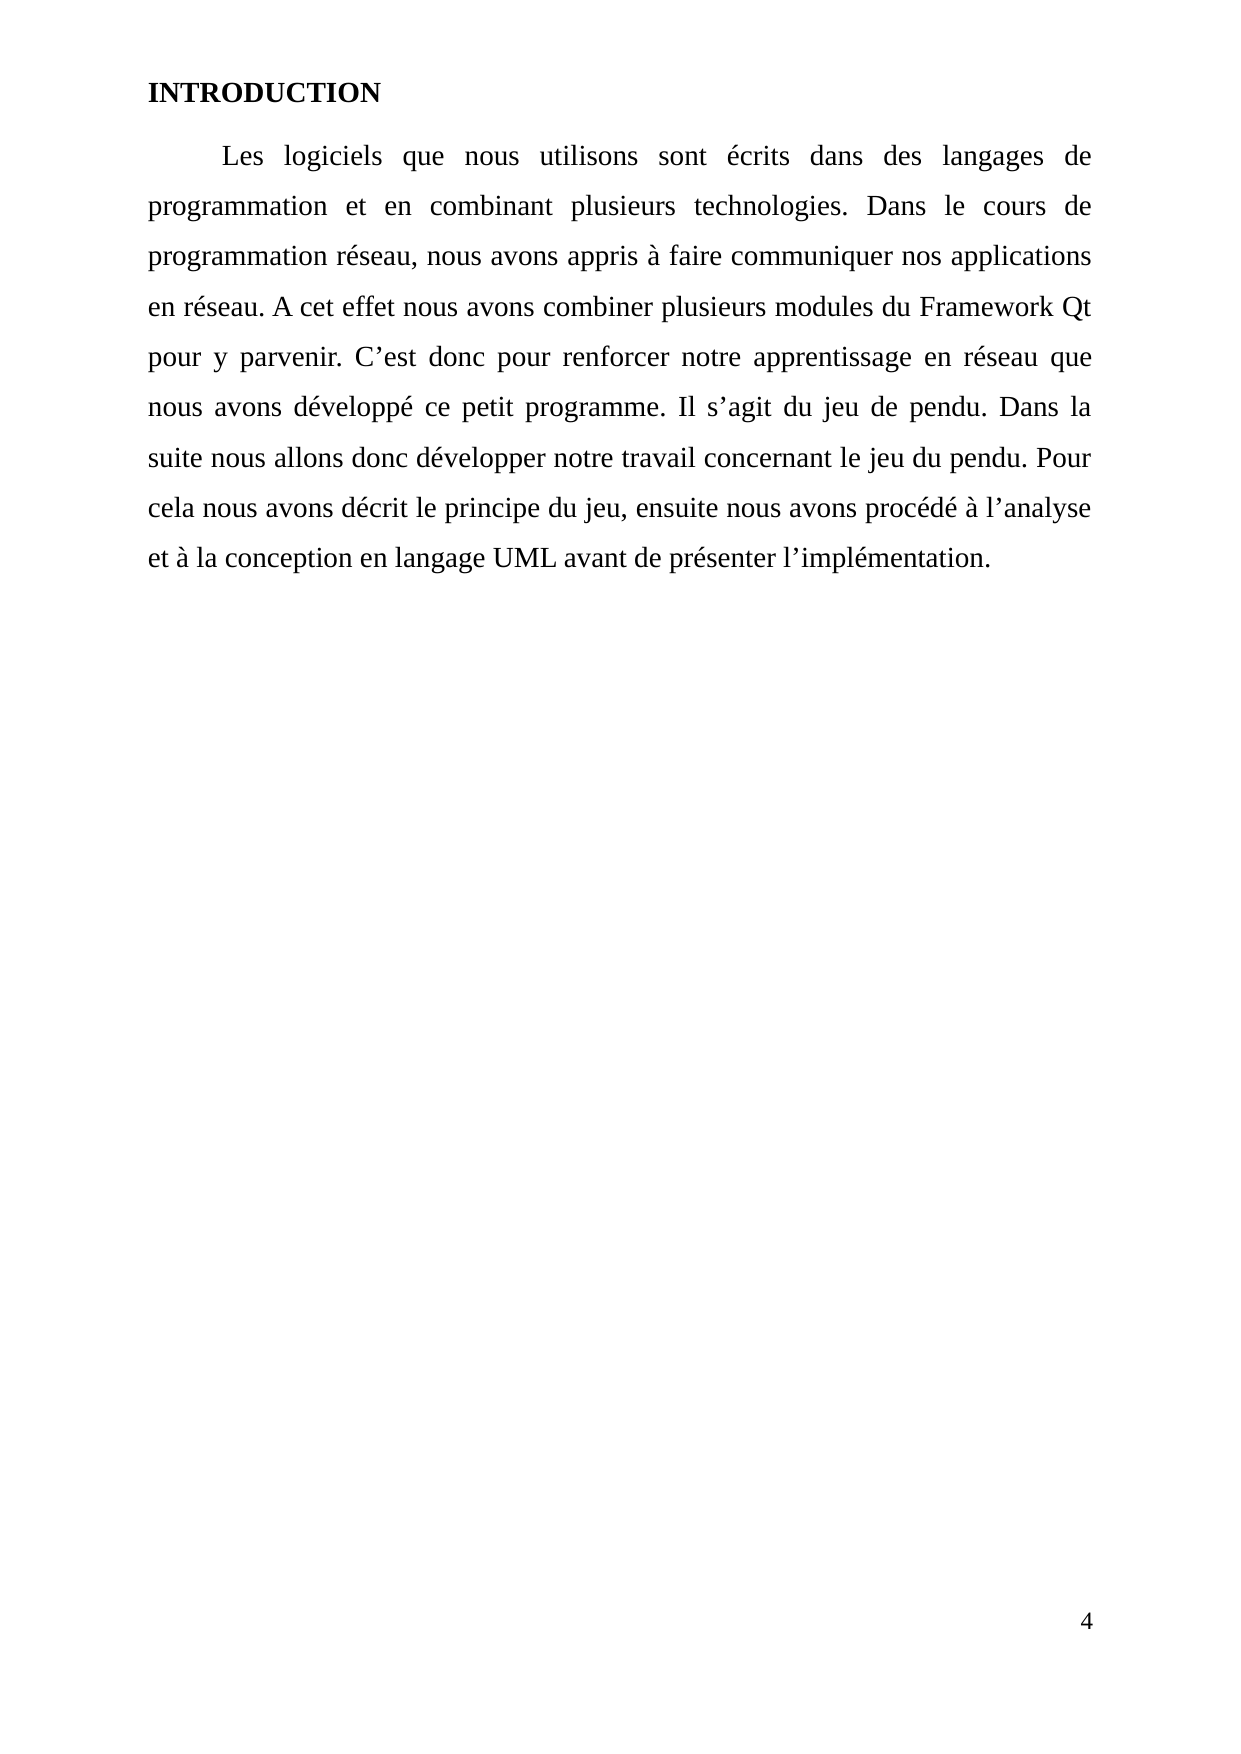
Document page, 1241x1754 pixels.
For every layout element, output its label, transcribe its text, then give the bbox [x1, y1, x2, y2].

text Les logiciels que nous utilisons sont écrits dans des langages de programmation et en combinant plusieurs technologies. Dans le cours de programmation réseau, nous avons appris à faire communiquer nos applications en réseau. A cet effet nous avons combiner plusieurs modules du Framework Qt pour y parvenir. C’est donc pour renforcer notre apprentissage en réseau que nous avons développé ce petit programme. Il s’agit du jeu de pendu. Dans la suite nous allons donc développer notre travail concernant le jeu du pendu. Pour cela nous avons décrit le principe du jeu, ensuite nous avons procédé à l’analyse et à la conception en langage UML avant de présenter l’implémentation. [148, 138, 1093, 574]
subtitle INTRODUCTION [148, 75, 1093, 108]
